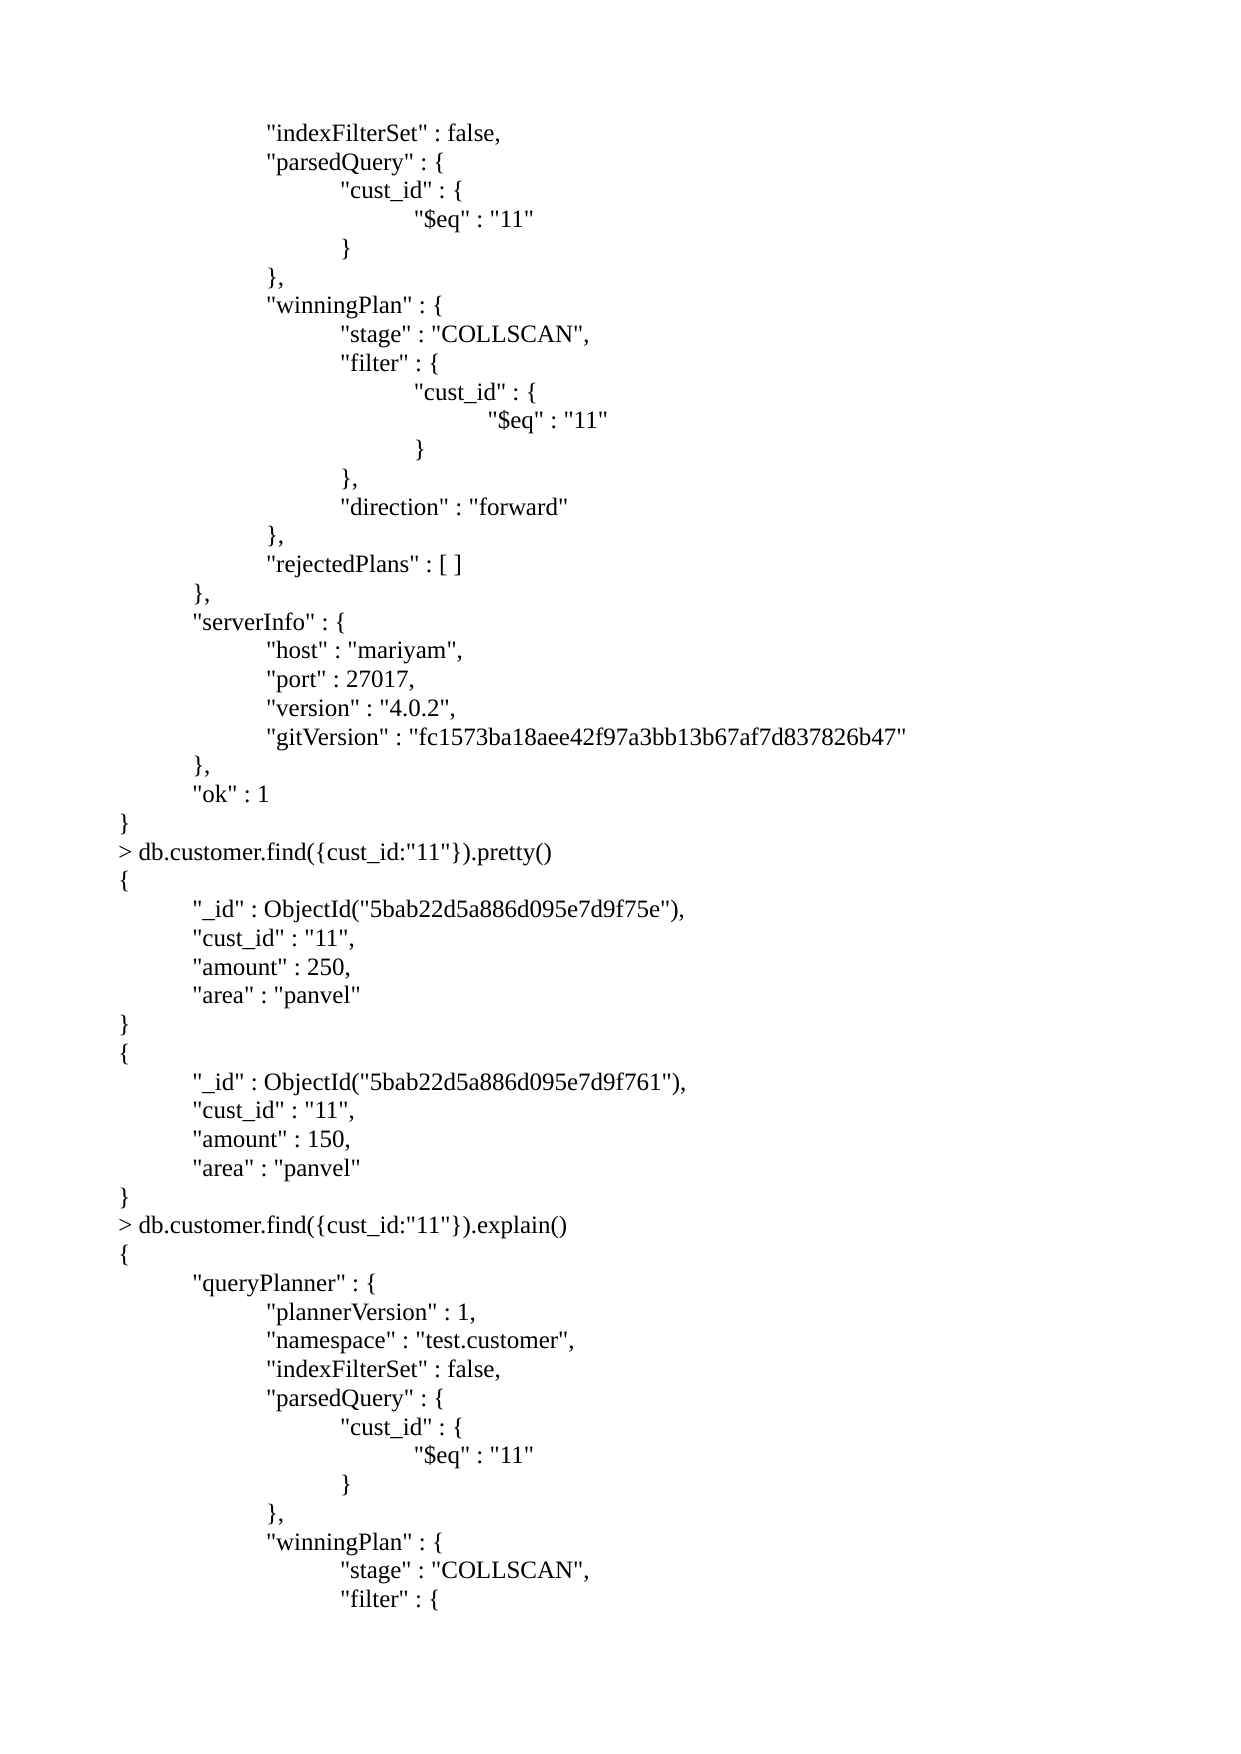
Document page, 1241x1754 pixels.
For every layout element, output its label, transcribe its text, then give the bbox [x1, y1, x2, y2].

text "gitVersion" : "fc1573ba18aee42f97a3bb13b67af7d837826b47" [118, 722, 1122, 751]
text "amount" : 250, [118, 952, 1122, 981]
text "parsedQuery" : { [118, 147, 1122, 176]
text "area" : "panvel" [118, 1153, 1122, 1182]
text }, [118, 751, 1122, 779]
text { [118, 1038, 1122, 1067]
text "namespace" : "test.customer", [118, 1326, 1122, 1354]
text "plannerVersion" : 1, [118, 1297, 1122, 1326]
text "indexFilterSet" : false, [118, 1354, 1122, 1383]
text } [118, 1182, 1122, 1211]
text "stage" : "COLLSCAN", [118, 319, 1122, 348]
text "winningPlan" : { [118, 291, 1122, 319]
text { [118, 866, 1122, 894]
text "serverInfo" : { [118, 607, 1122, 636]
text "cust_id" : { [118, 377, 1122, 406]
text "port" : 27017, [118, 664, 1122, 693]
text "host" : "mariyam", [118, 636, 1122, 664]
text "$eq" : "11" [118, 204, 1122, 233]
text "queryPlanner" : { [118, 1268, 1122, 1297]
text "parsedQuery" : { [118, 1383, 1122, 1412]
text "filter" : { [118, 348, 1122, 377]
text } [118, 1009, 1122, 1038]
text "indexFilterSet" : false, [118, 118, 1122, 147]
text "cust_id" : { [118, 1412, 1122, 1441]
text } [118, 1469, 1122, 1498]
text }, [118, 262, 1122, 291]
text "amount" : 150, [118, 1124, 1122, 1153]
text } [118, 233, 1122, 262]
text "cust_id" : "11", [118, 1096, 1122, 1124]
text }, [118, 578, 1122, 607]
text } [118, 808, 1122, 837]
text "winningPlan" : { [118, 1527, 1122, 1556]
text "version" : "4.0.2", [118, 693, 1122, 722]
text "_id" : ObjectId("5bab22d5a886d095e7d9f75e"), [118, 894, 1122, 923]
text "ok" : 1 [118, 779, 1122, 808]
text "$eq" : "11" [118, 406, 1122, 434]
text }, [118, 463, 1122, 492]
text "cust_id" : "11", [118, 923, 1122, 952]
text "area" : "panvel" [118, 981, 1122, 1009]
text > db.customer.find({cust_id:"11"}).pretty() [118, 837, 1122, 866]
text } [118, 434, 1122, 463]
text "_id" : ObjectId("5bab22d5a886d095e7d9f761"), [118, 1067, 1122, 1096]
text > db.customer.find({cust_id:"11"}).explain() [118, 1211, 1122, 1239]
text }, [118, 521, 1122, 549]
text }, [118, 1498, 1122, 1527]
text "$eq" : "11" [118, 1441, 1122, 1469]
text "filter" : { [118, 1584, 1122, 1613]
text "stage" : "COLLSCAN", [118, 1556, 1122, 1584]
text "cust_id" : { [118, 176, 1122, 204]
text { [118, 1239, 1122, 1268]
text "rejectedPlans" : [ ] [118, 549, 1122, 578]
text "direction" : "forward" [118, 492, 1122, 521]
